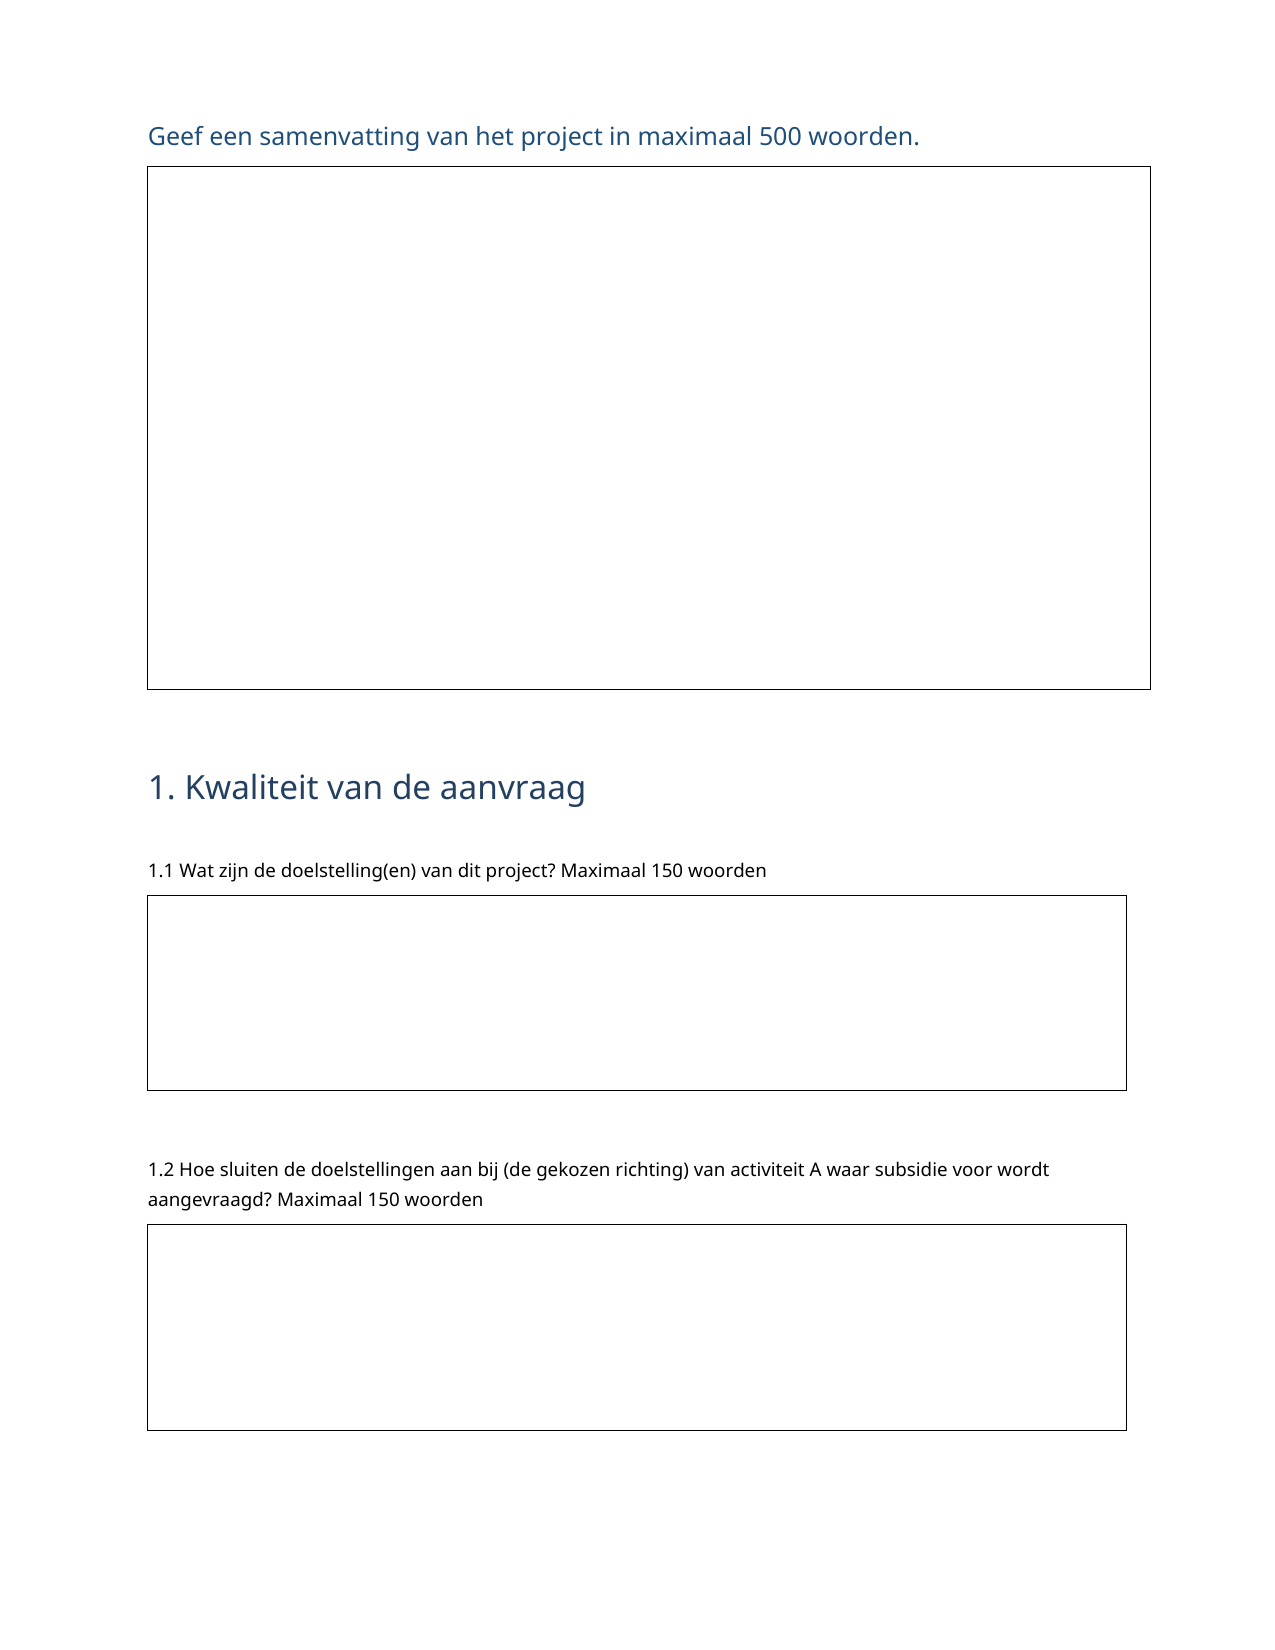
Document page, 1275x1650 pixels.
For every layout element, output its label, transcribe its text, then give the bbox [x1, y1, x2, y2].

table_header [148, 167, 1150, 689]
subtitle 1.1 Wat zijn de doelstelling(en) van dit project? Maximaal 150 woorden [148, 857, 1127, 883]
table_header [148, 896, 1126, 1090]
table_header [148, 1225, 1126, 1430]
subtitle 1. Kwaliteit van de aanvraag [148, 763, 1127, 809]
subtitle 1.2 Hoe sluiten de doelstellingen aan bij (de gekozen richting) van activiteit A waar subsidie voor wordt aangevraagd? Maximaal 150 woorden [148, 1157, 1127, 1211]
subtitle Geef een samenvatting van het project in maximaal 500 woorden. [148, 118, 1127, 152]
